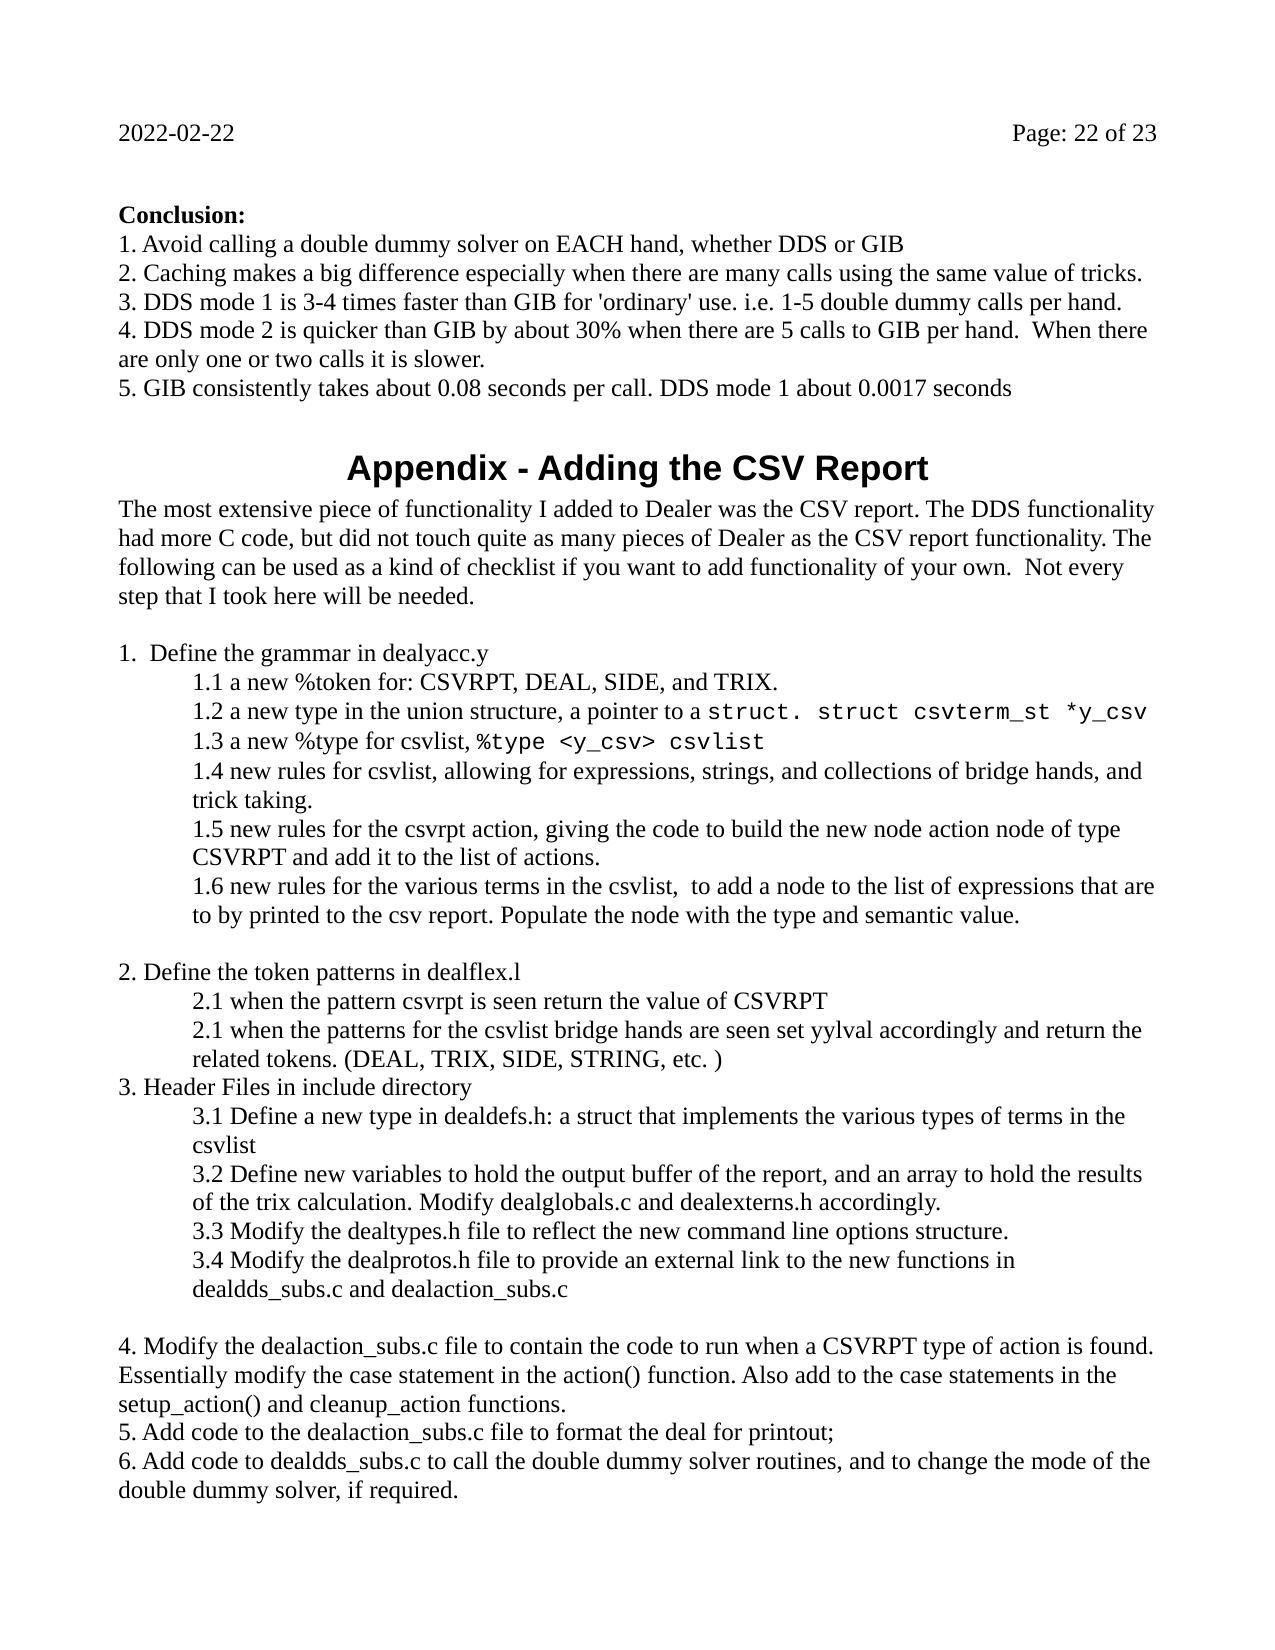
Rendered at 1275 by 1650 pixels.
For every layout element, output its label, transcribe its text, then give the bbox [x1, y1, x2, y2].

text 1. Define the grammar in dealyacc.y [118, 638, 1157, 667]
text 3. Header Files in include directory [118, 1072, 1157, 1101]
text 3. DDS mode 1 is 3-4 times faster than GIB for 'ordinary' use. i.e. 1-5 double dummy calls per hand. [118, 287, 1157, 315]
text Conclusion: [118, 200, 1157, 229]
text 2.1 when the pattern csvrpt is seen return the value of CSVRPT [192, 986, 1157, 1015]
text 1.4 new rules for csvlist, allowing for expressions, strings, and collections of bridge hands, and trick taking. [192, 756, 1157, 814]
text 1.2 a new type in the union structure, a pointer to a struct. struct csvterm_st *y_csv [192, 696, 1157, 726]
subtitle Appendix - Adding the CSV Report [118, 447, 1157, 488]
text 2.1 when the patterns for the csvlist bridge hands are seen set yylval accordingly and return the related tokens. (DEAL, TRIX, SIDE, STRING, etc. ) [192, 1015, 1157, 1072]
text 3.1 Define a new type in dealdefs.h: a struct that implements the various types of terms in the csvlist [192, 1101, 1157, 1159]
text 1.5 new rules for the csvrpt action, giving the code to build the new node action node of type CSVRPT and add it to the list of actions. [192, 814, 1157, 871]
text 1.6 new rules for the various terms in the csvlist, to add a node to the list of expressions that are to by printed to the csv report. Populate the node with the type and semantic value. [192, 871, 1157, 929]
text 1.3 a new %type for csvlist, %type <y_csv> csvlist [192, 726, 1157, 756]
text 6. Add code to dealdds_subs.c to call the double dummy solver routines, and to change the mode of the double dummy solver, if required. [118, 1446, 1157, 1504]
text 3.3 Modify the dealtypes.h file to reflect the new command line options structure. [192, 1216, 1157, 1245]
text 4. DDS mode 2 is quicker than GIB by about 30% when there are 5 calls to GIB per hand. When there are only one or two calls it is slower. [118, 315, 1157, 373]
text 1. Avoid calling a double dummy solver on EACH hand, whether DDS or GIB [118, 229, 1157, 258]
text 2. Caching makes a big difference especially when there are many calls using the same value of tricks. [118, 258, 1157, 287]
text 5. GIB consistently takes about 0.08 seconds per call. DDS mode 1 about 0.0017 seconds [118, 373, 1157, 402]
text 2. Define the token patterns in dealflex.l [118, 957, 1157, 986]
text 5. Add code to the dealaction_subs.c file to format the deal for printout; [118, 1417, 1157, 1446]
text The most extensive piece of functionality I added to Dealer was the CSV report. The DDS functionality had more C code, but did not touch quite as many pieces of Dealer as the CSV report functionality. The following can be used as a kind of checklist if you want to add functionality of your own. Not every step that I took here will be needed. [118, 494, 1157, 609]
text 3.4 Modify the dealprotos.h file to provide an external link to the new functions in dealdds_subs.c and dealaction_subs.c [192, 1245, 1157, 1302]
text 3.2 Define new variables to hold the output buffer of the report, and an array to hold the results of the trix calculation. Modify dealglobals.c and dealexterns.h accordingly. [192, 1159, 1157, 1216]
text 4. Modify the dealaction_subs.c file to contain the code to run when a CSVRPT type of action is found. Essentially modify the case statement in the action() function. Also add to the case statements in the setup_action() and cleanup_action functions. [118, 1331, 1157, 1417]
text 1.1 a new %token for: CSVRPT, DEAL, SIDE, and TRIX. [192, 667, 1157, 696]
